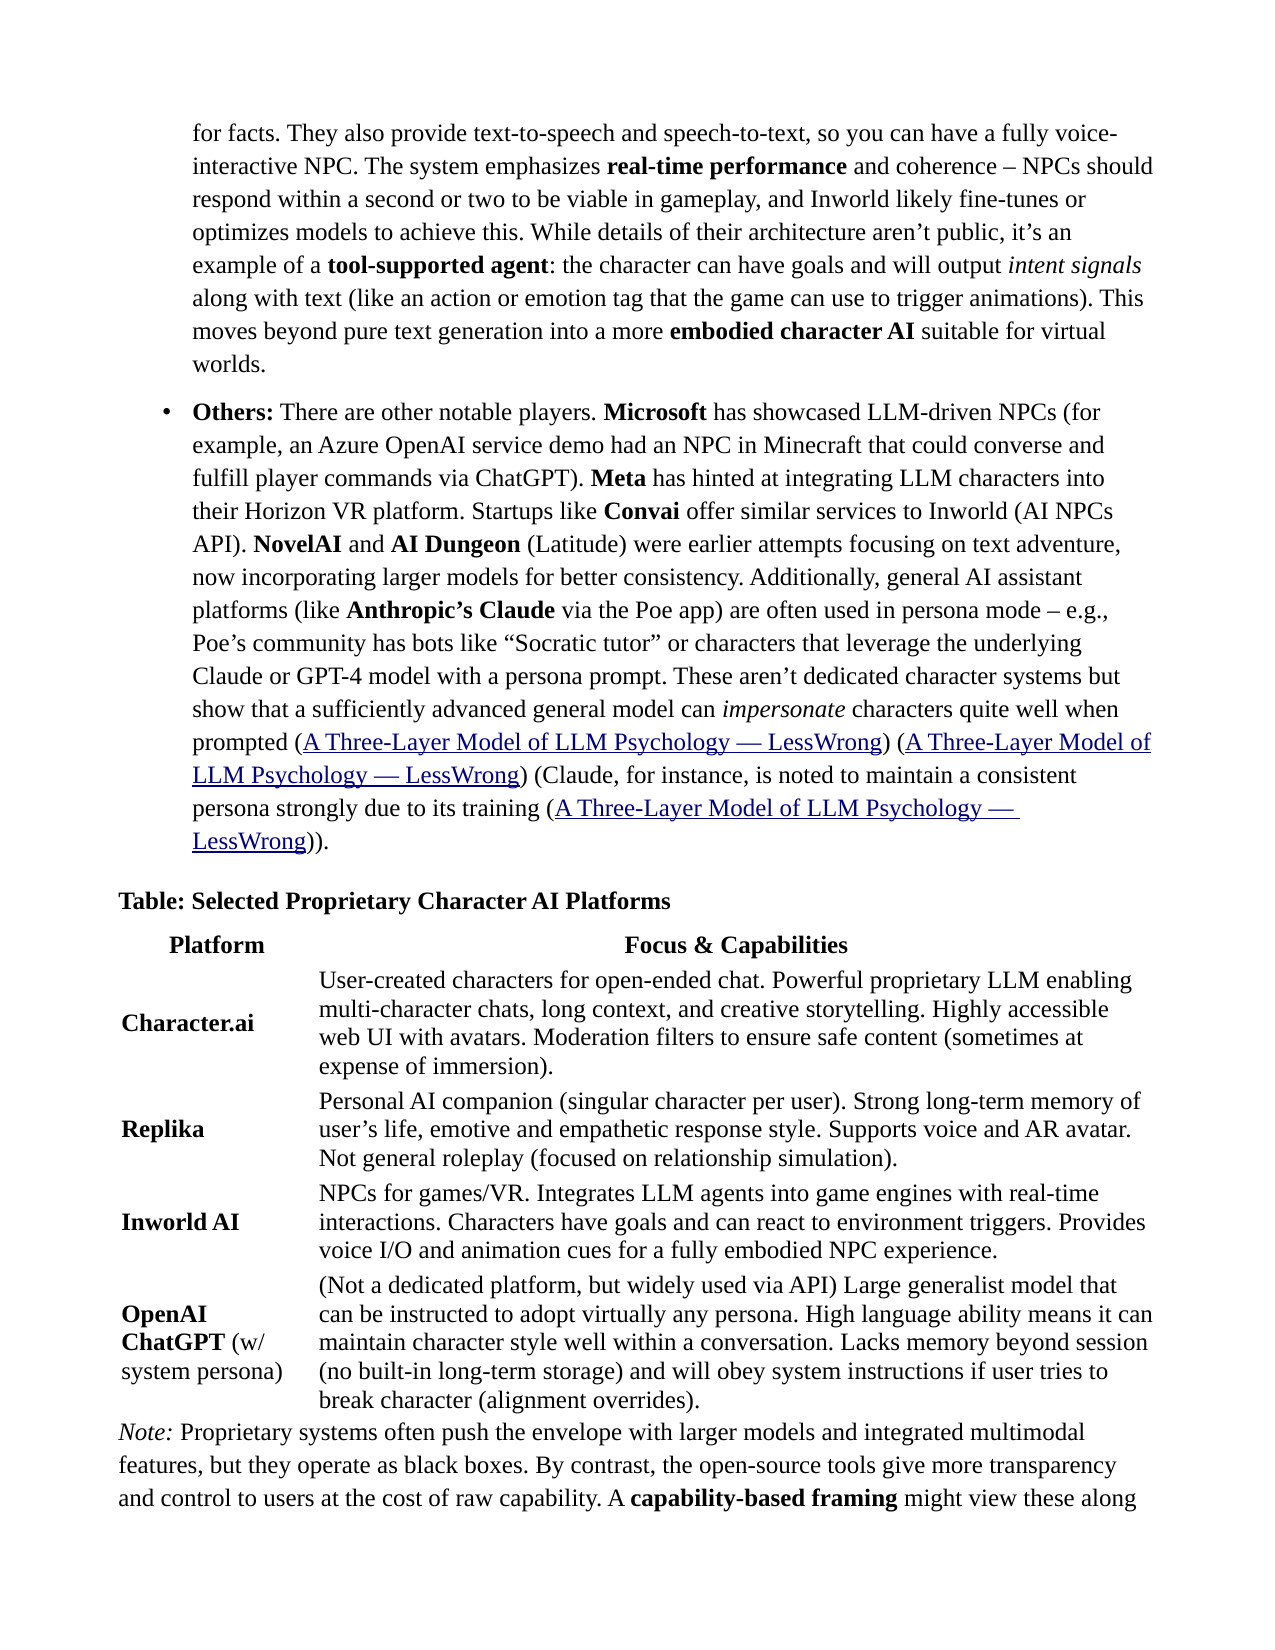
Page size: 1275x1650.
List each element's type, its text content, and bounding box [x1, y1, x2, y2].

table_cell OpenAI ChatGPT (w/ system persona) [118, 1267, 316, 1417]
table_cell Replika [118, 1083, 316, 1175]
subtitle Table: Selected Proprietary Character AI Platforms [118, 886, 1157, 915]
list Others: There are other notable players. Microsoft has showcased LLM-driven NPCs (for example, an Azure OpenAI service demo had an NPC in Minecraft that could converse and fulfill player commands via ChatGPT). Meta has hinted at integrating LLM characters into their Horizon VR platform. Startups like Convai offer similar services to Inworld (AI NPCs API). NovelAI and AI Dungeon (Latitude) were earlier attempts focusing on text adventure, now incorporating larger models for better consistency. Additionally, general AI assistant platforms (like Anthropic’s Claude via the Poe app) are often used in persona mode – e.g., Poe’s community has bots like “Socratic tutor” or characters that leverage the underlying Claude or GPT-4 model with a persona prompt. These aren’t dedicated character systems but show that a sufficiently advanced general model can impersonate characters quite well when prompted (A Three-Layer Model of LLM Psychology — LessWrong) (A Three-Layer Model of LLM Psychology — LessWrong) (Claude, for instance, is noted to maintain a consistent persona strongly due to its training (A Three-Layer Model of LLM Psychology — LessWrong)). [162, 397, 1157, 855]
table_header Focus & Capabilities [316, 928, 1157, 962]
table_cell (Not a dedicated platform, but widely used via API) Large generalist model that can be instructed to adopt virtually any persona. High language ability means it can maintain character style well within a conversation. Lacks memory beyond session (no built-in long-term storage) and will obey system instructions if user tries to break character (alignment overrides). [316, 1267, 1157, 1417]
table_cell NPCs for games/VR. Integrates LLM agents into game engines with real-time interactions. Characters have goals and can react to environment triggers. Provides voice I/O and animation cues for a fully embodied NPC experience. [316, 1175, 1157, 1267]
table_header Platform [118, 928, 316, 962]
table_cell Personal AI companion (singular character per user). Strong long-term memory of user’s life, emotive and empathetic response style. Supports voice and AR avatar. Not general roleplay (focused on relationship simulation). [316, 1083, 1157, 1175]
text Note: Proprietary systems often push the envelope with larger models and integrated multimodal features, but they operate as black boxes. By contrast, the open-source tools give more transparency and control to users at the cost of raw capability. A capability-based framing might view these along [118, 1417, 1157, 1511]
table_cell User-created characters for open-ended chat. Powerful proprietary LLM enabling multi-character chats, long context, and creative storytelling. Highly accessible web UI with avatars. Moderation filters to ensure safe content (sometimes at expense of immersion). [316, 962, 1157, 1083]
list for facts. They also provide text-to-speech and speech-to-text, so you can have a fully voice-interactive NPC. The system emphasizes real-time performance and coherence – NPCs should respond within a second or two to be viable in gameplay, and Inworld likely fine-tunes or optimizes models to achieve this. While details of their architecture aren’t public, it’s an example of a tool-supported agent: the character can have goals and will output intent signals along with text (like an action or emotion tag that the game can use to trigger animations). This moves beyond pure text generation into a more embodied character AI suitable for virtual worlds. [162, 118, 1157, 378]
table_cell Character.ai [118, 962, 316, 1083]
table_cell Inworld AI [118, 1175, 316, 1267]
